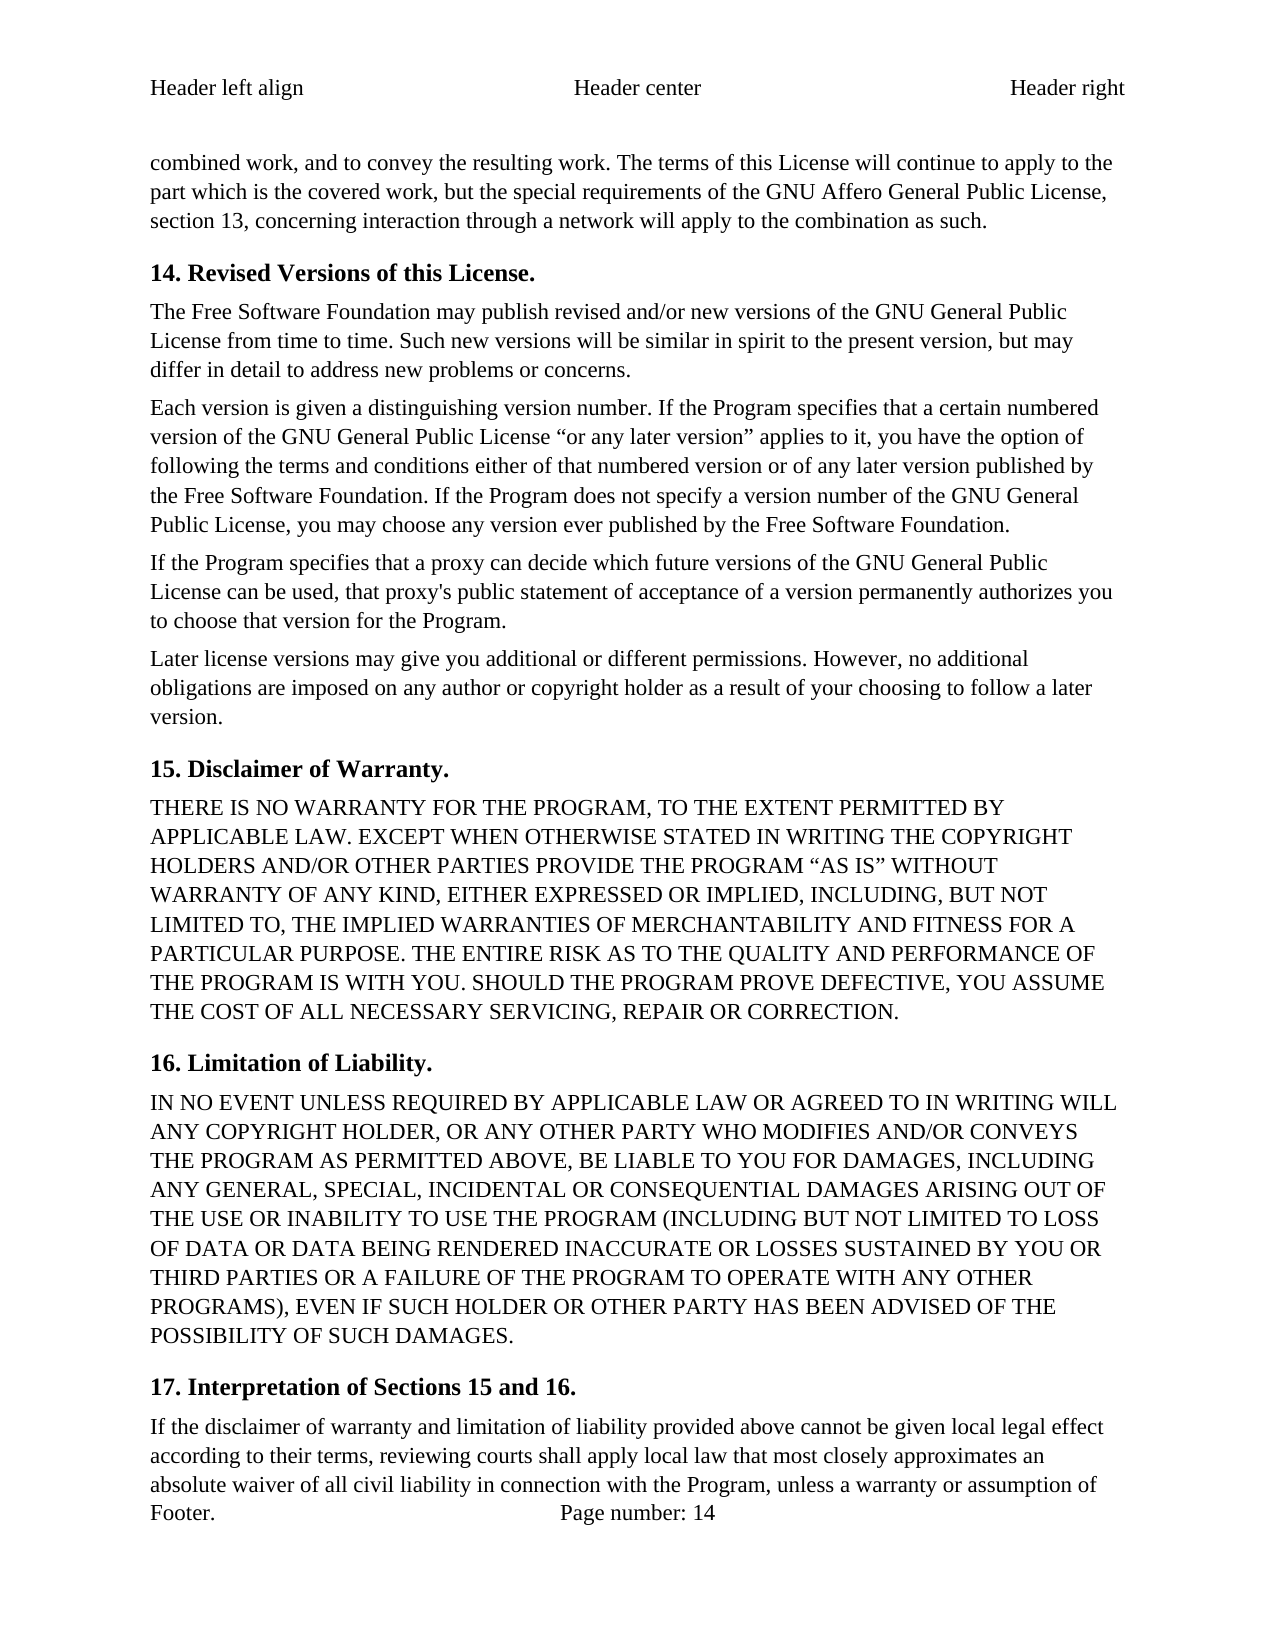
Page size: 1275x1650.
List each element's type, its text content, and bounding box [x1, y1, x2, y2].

text If the Program specifies that a proxy can decide which future versions of the GNU General Public License can be used, that proxy's public statement of acceptance of a version permanently authorizes you to choose that version for the Program. [150, 550, 1125, 633]
subtitle 17. Interpretation of Sections 15 and 16. [150, 1373, 1125, 1401]
subtitle 15. Disclaimer of Warranty. [150, 755, 1125, 782]
text If the disclaimer of warranty and limitation of liability provided above cannot be given local legal effect according to their terms, reviewing courts shall apply local law that most closely approximates an absolute waiver of all civil liability in connection with the Program, unless a warranty or assumption of [150, 1414, 1125, 1497]
text Each version is given a distinguishing version number. If the Program specifies that a certain numbered version of the GNU General Public License “or any later version” applies to it, you have the option of following the terms and conditions either of that numbered version or of any later version published by the Free Software Foundation. If the Program does not specify a version number of the GNU General Public License, you may choose any version ever published by the Free Software Foundation. [150, 395, 1125, 537]
text THERE IS NO WARRANTY FOR THE PROGRAM, TO THE EXTENT PERMITTED BY APPLICABLE LAW. EXCEPT WHEN OTHERWISE STATED IN WRITING THE COPYRIGHT HOLDERS AND/OR OTHER PARTIES PROVIDE THE PROGRAM “AS IS” WITHOUT WARRANTY OF ANY KIND, EITHER EXPRESSED OR IMPLIED, INCLUDING, BUT NOT LIMITED TO, THE IMPLIED WARRANTIES OF MERCHANTABILITY AND FITNESS FOR A PARTICULAR PURPOSE. THE ENTIRE RISK AS TO THE QUALITY AND PERFORMANCE OF THE PROGRAM IS WITH YOU. SHOULD THE PROGRAM PROVE DEFECTIVE, YOU ASSUME THE COST OF ALL NECESSARY SERVICING, REPAIR OR CORRECTION. [150, 795, 1125, 1024]
subtitle 16. Limitation of Liability. [150, 1049, 1125, 1077]
text combined work, and to convey the resulting work. The terms of this License will continue to apply to the part which is the covered work, but the special requirements of the GNU Affero General Public License, section 13, concerning interaction through a network will apply to the combination as such. [150, 150, 1125, 234]
text IN NO EVENT UNLESS REQUIRED BY APPLICABLE LAW OR AGREED TO IN WRITING WILL ANY COPYRIGHT HOLDER, OR ANY OTHER PARTY WHO MODIFIES AND/OR CONVEYS THE PROGRAM AS PERMITTED ABOVE, BE LIABLE TO YOU FOR DAMAGES, INCLUDING ANY GENERAL, SPECIAL, INCIDENTAL OR CONSEQUENTIAL DAMAGES ARISING OUT OF THE USE OR INABILITY TO USE THE PROGRAM (INCLUDING BUT NOT LIMITED TO LOSS OF DATA OR DATA BEING RENDERED INACCURATE OR LOSSES SUSTAINED BY YOU OR THIRD PARTIES OR A FAILURE OF THE PROGRAM TO OPERATE WITH ANY OTHER PROGRAMS), EVEN IF SUCH HOLDER OR OTHER PARTY HAS BEEN ADVISED OF THE POSSIBILITY OF SUCH DAMAGES. [150, 1090, 1125, 1348]
text Later license versions may give you additional or different permissions. However, no additional obligations are imposed on any author or copyright holder as a result of your choosing to follow a later version. [150, 646, 1125, 730]
text The Free Software Foundation may publish revised and/or new versions of the GNU General Public License from time to time. Such new versions will be similar in spirit to the present version, but may differ in detail to address new problems or concerns. [150, 299, 1125, 383]
subtitle 14. Revised Versions of this License. [150, 259, 1125, 286]
